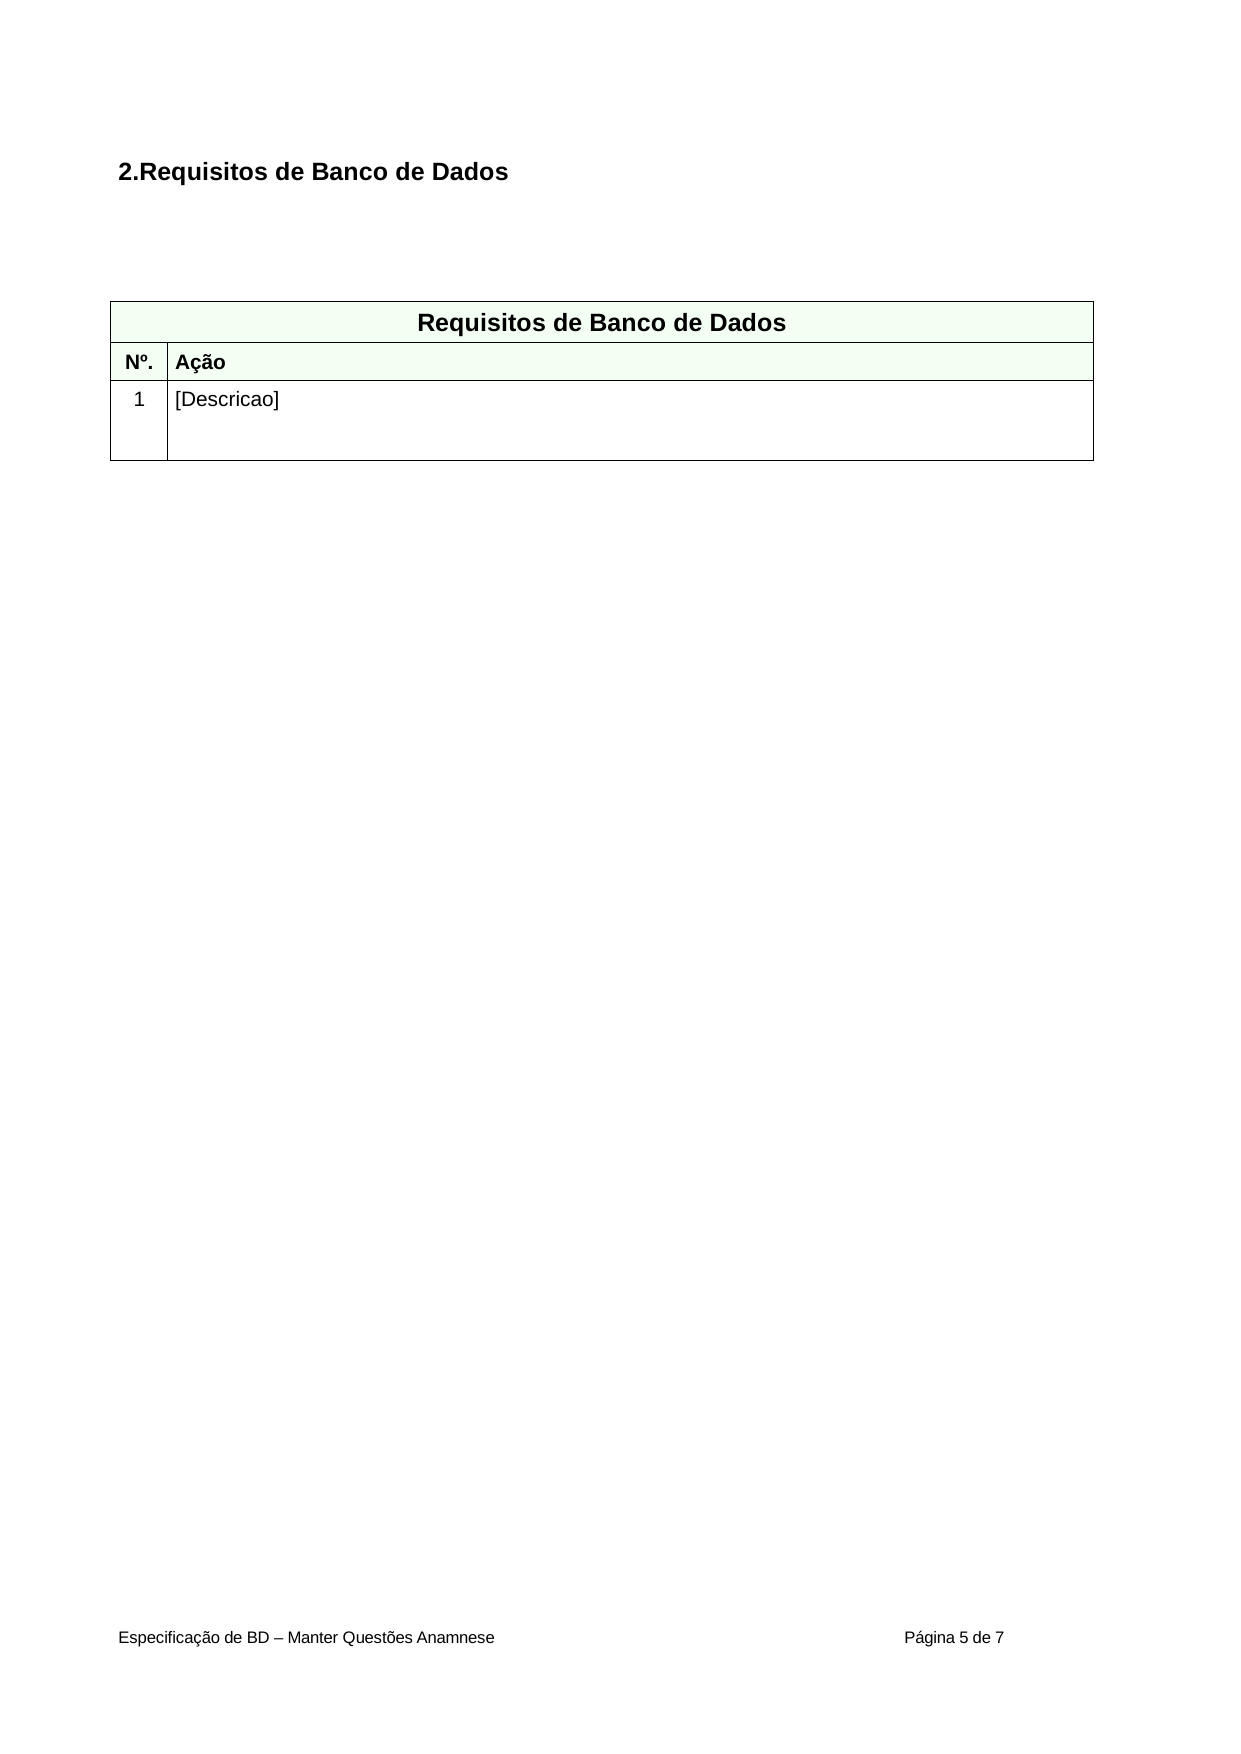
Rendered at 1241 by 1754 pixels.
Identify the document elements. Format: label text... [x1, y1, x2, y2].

table_cell Ação [168, 343, 1093, 380]
subtitle Requisitos de Banco de Dados [118, 157, 1122, 186]
table_cell 1 [111, 381, 167, 460]
table_header Requisitos de Banco de Dados [111, 302, 1093, 342]
table_cell [Descricao] [168, 381, 1093, 460]
table_cell Nº. [111, 343, 167, 380]
